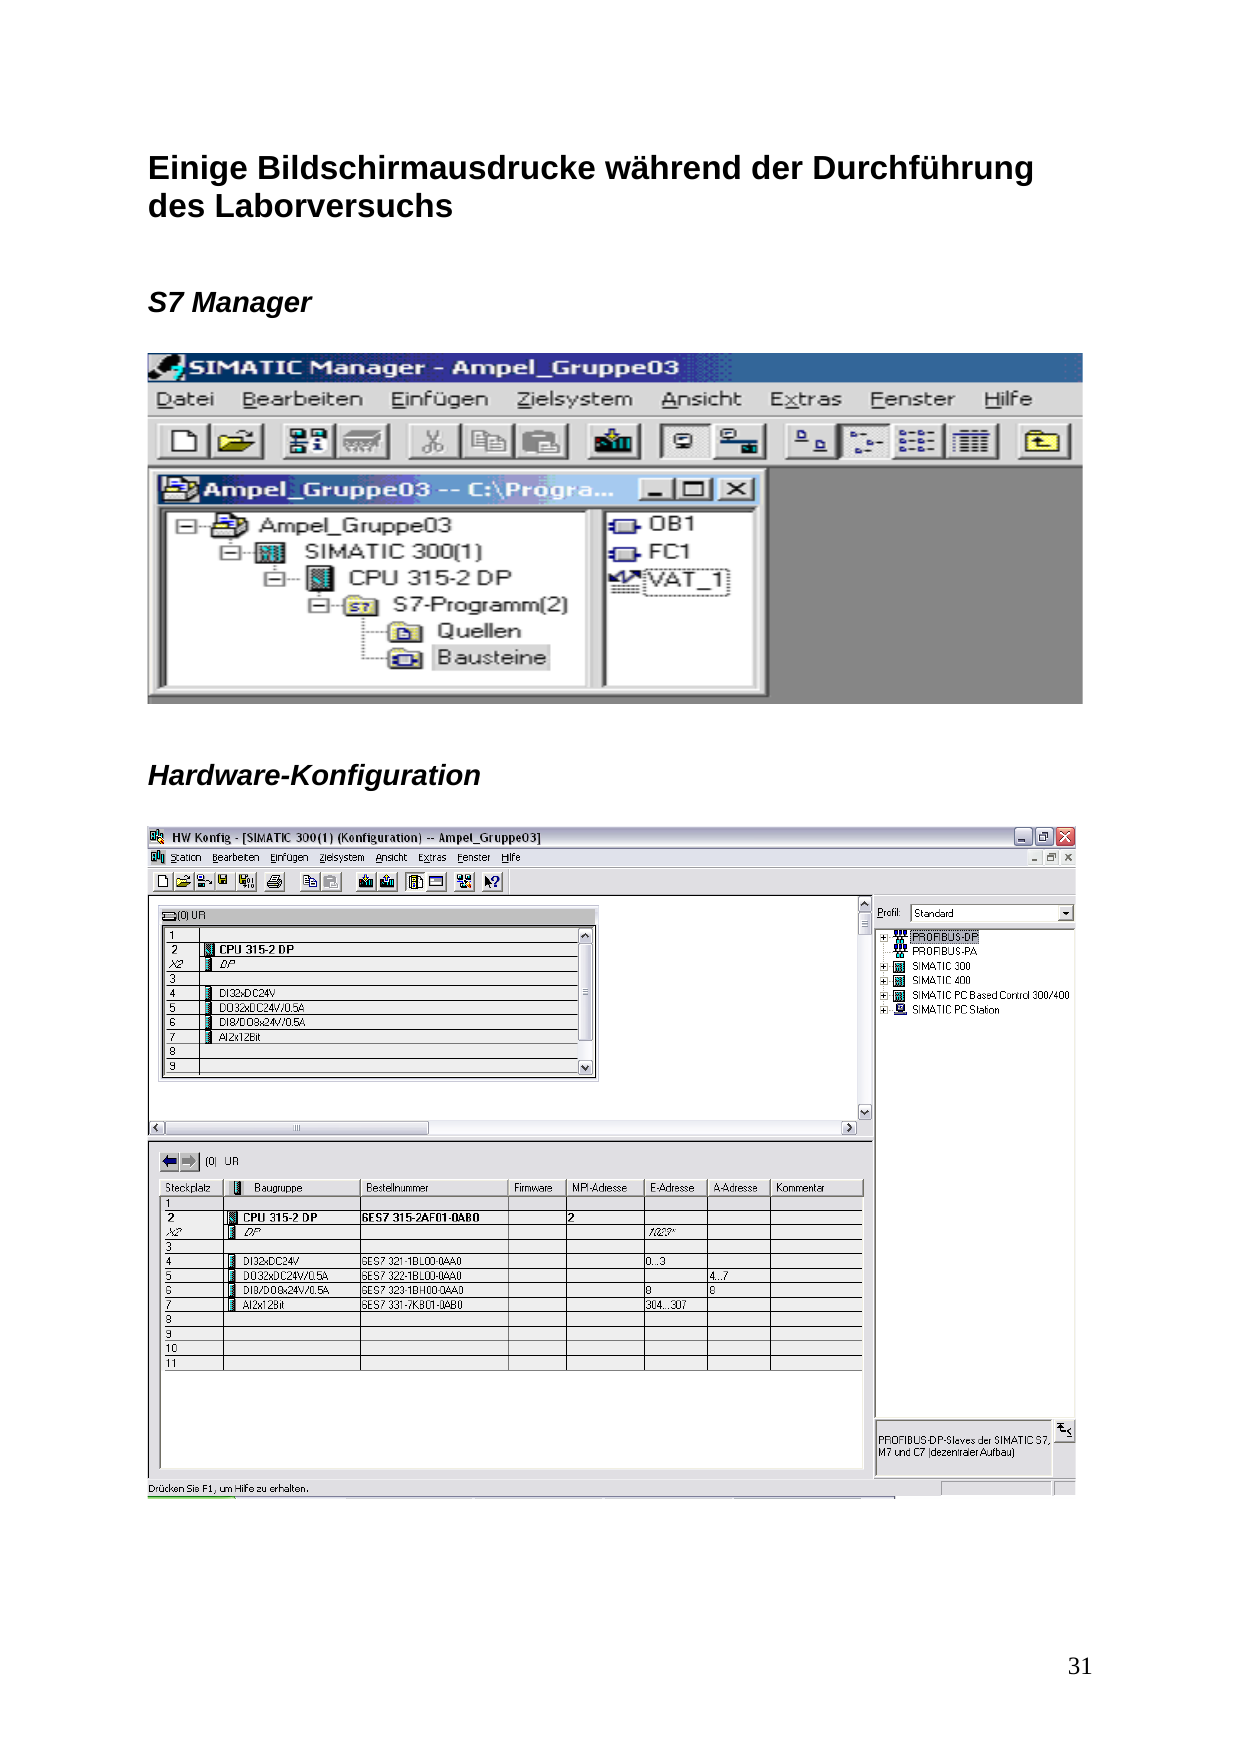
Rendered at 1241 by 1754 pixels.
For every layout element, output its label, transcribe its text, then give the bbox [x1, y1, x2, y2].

subtitle S7 Manager [148, 284, 1092, 318]
subtitle Hardware-Konfiguration [148, 757, 1092, 791]
subtitle Einige Bildschirmausdrucke während der Durchführung des Laborversuchs [148, 148, 1092, 224]
picture [147, 353, 1083, 704]
picture [147, 826, 1076, 1499]
